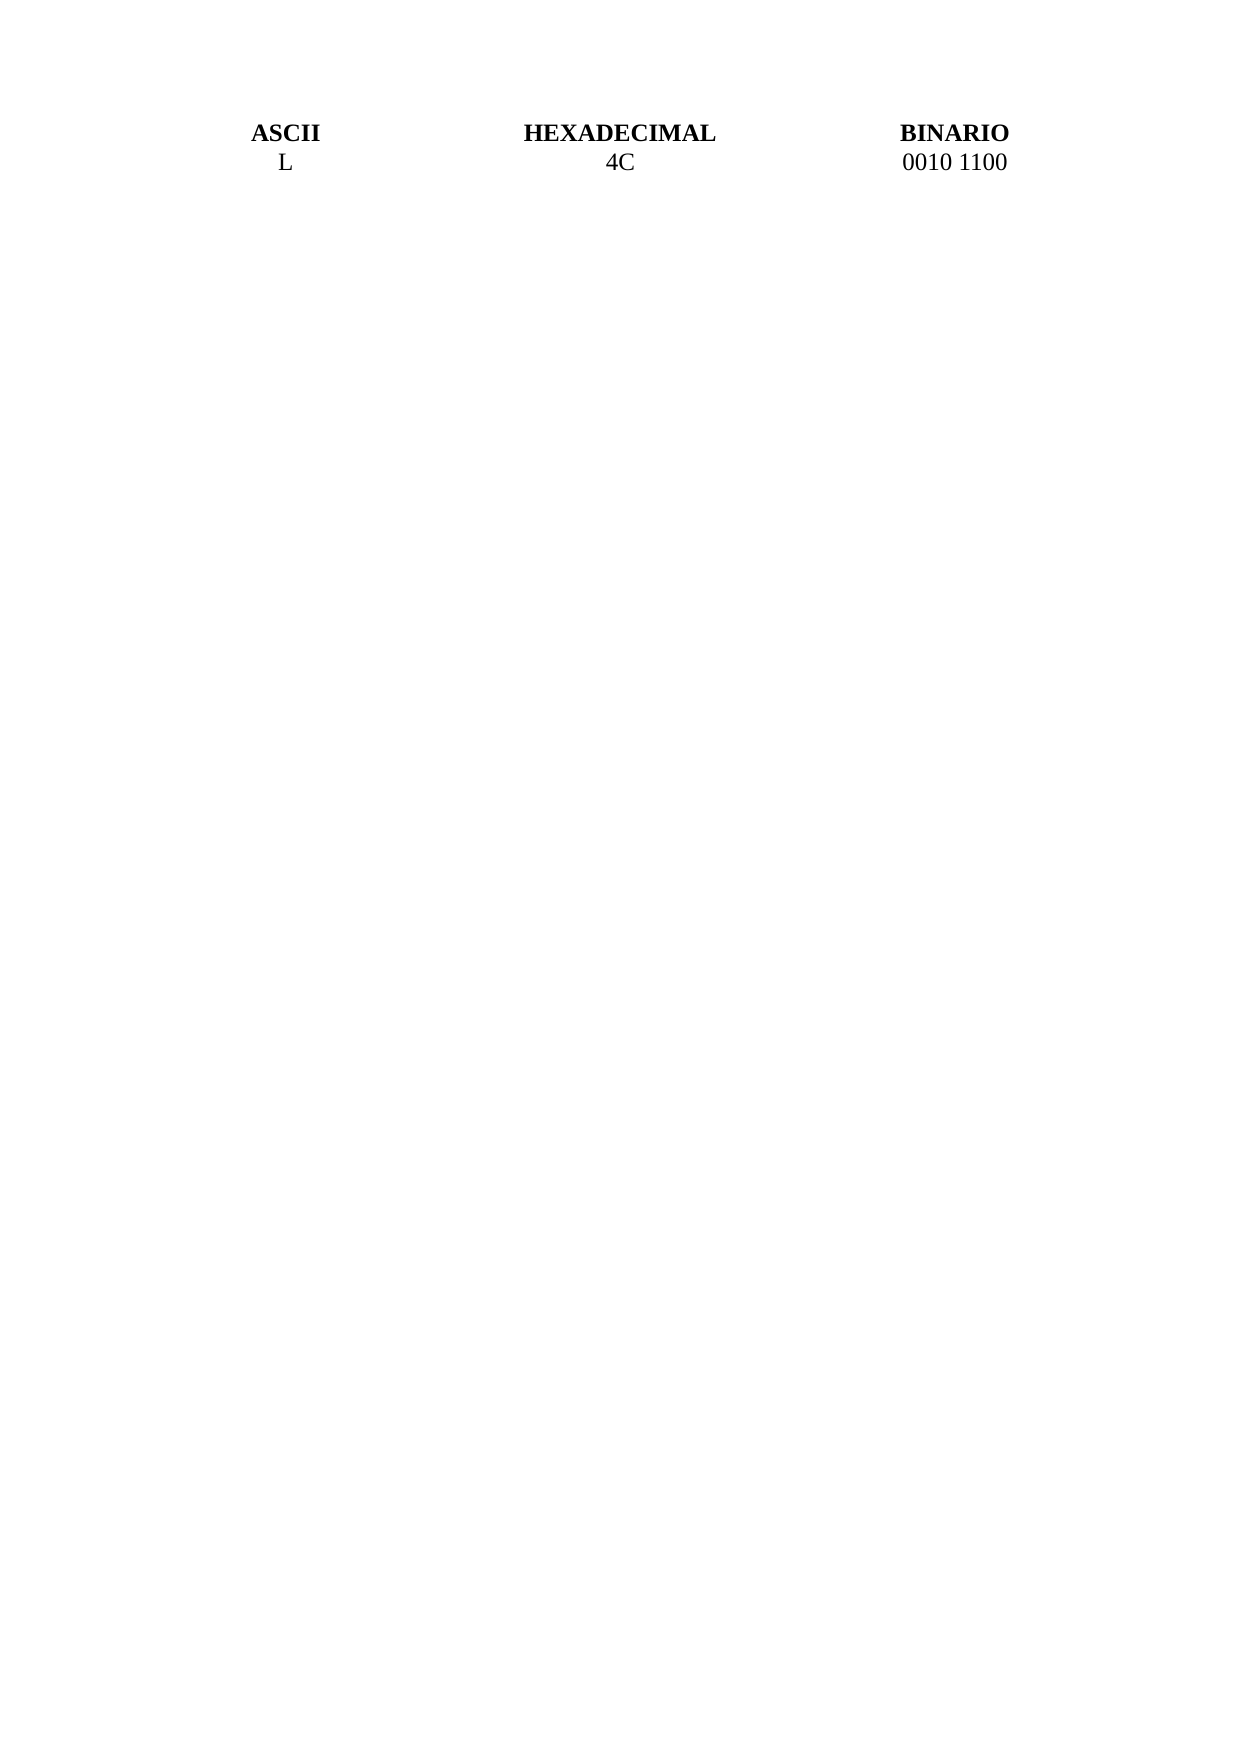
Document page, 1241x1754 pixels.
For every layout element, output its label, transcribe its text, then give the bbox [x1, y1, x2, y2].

table_header HEXADECIMAL [453, 118, 787, 147]
table_header ASCII [118, 118, 453, 147]
table_cell L [118, 147, 453, 176]
table_cell 4C [453, 147, 787, 176]
table_header BINARIO [788, 118, 1122, 147]
table_cell 0010 1100 [788, 147, 1122, 176]
